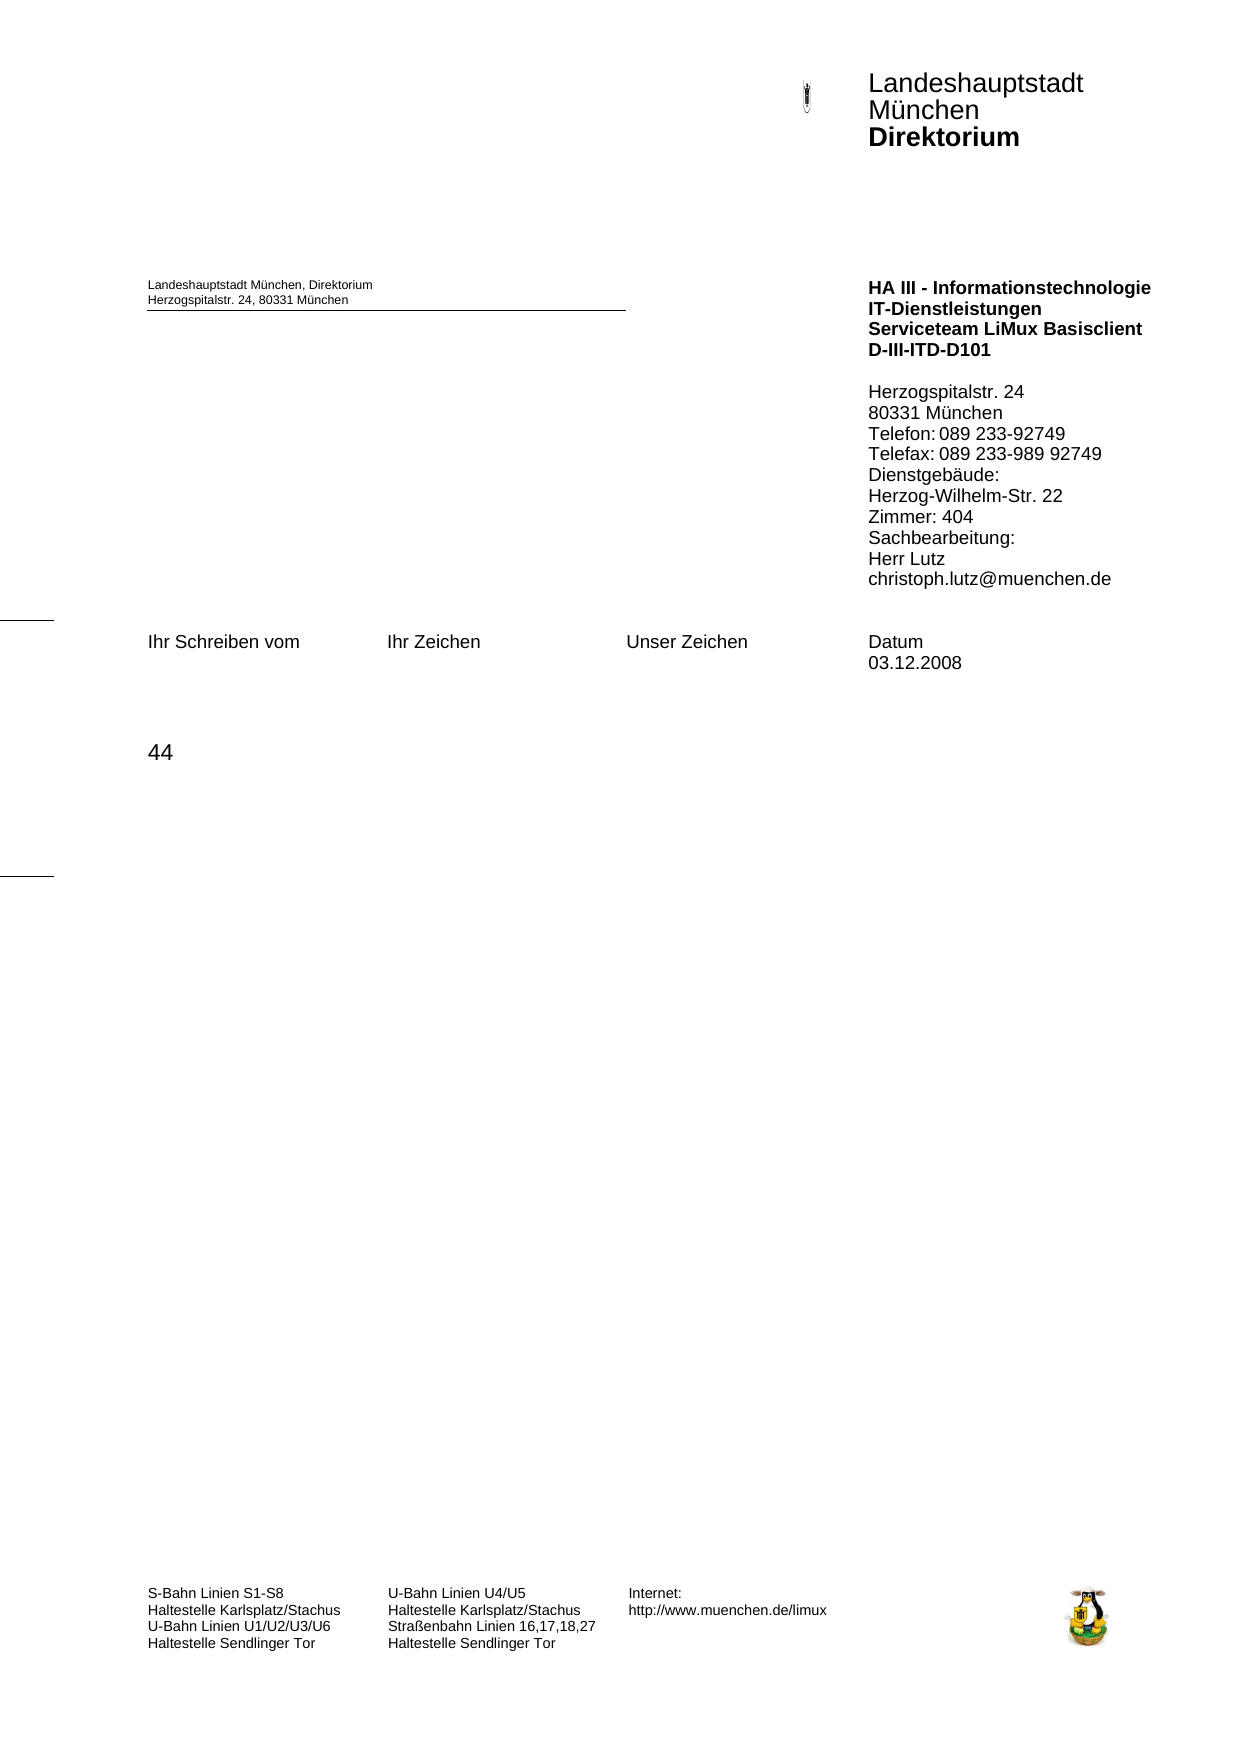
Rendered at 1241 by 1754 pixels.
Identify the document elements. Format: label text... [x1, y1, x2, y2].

table_header S-Bahn Linien S1-S8 Haltestelle Karlsplatz/Stachus U-Bahn Linien U1/U2/U3/U6 Haltestelle Sendlinger Tor [148, 1551, 388, 1652]
text 03.12.2008 [868, 653, 1108, 673]
text Unser Zeichen [626, 632, 833, 653]
table_header Internet: http://www.muenchen.de/limux [628, 1551, 869, 1652]
picture [1063, 1585, 1109, 1647]
table_header [869, 1551, 1110, 1652]
text Landeshauptstadt München, Direktorium [148, 277, 626, 292]
text Herzogspitalstr. 24, 80331 München [148, 292, 626, 307]
text Ihr Schreiben vom [148, 632, 354, 653]
text Landeshauptstadt [868, 71, 1199, 98]
text 44 [148, 738, 1109, 766]
text Direktorium [868, 125, 1199, 152]
text München [868, 98, 1199, 125]
picture [803, 80, 811, 113]
text Ihr Zeichen [387, 632, 593, 653]
table_header U-Bahn Linien U4/U5 Haltestelle Karlsplatz/Stachus Straßenbahn Linien 16,17,18,27 Haltestelle Sendlinger Tor [388, 1551, 628, 1652]
text Herzogspitalstr. 24 80331 München Telefon: 089 233-92749 Telefax: 089 233-989 92749 Dienstgebäude: Herzog-Wilhelm-Str. 22 Zimmer: 404 Sachbearbeitung: Herr Lutz christoph.lutz@muenchen.de [868, 382, 1199, 590]
text HA III - Informationstechnologie IT-Dienstleistungen Serviceteam LiMux Basisclient [868, 277, 1199, 340]
text Datum [868, 632, 1108, 653]
text D-III-ITD-D101 [868, 340, 1199, 361]
